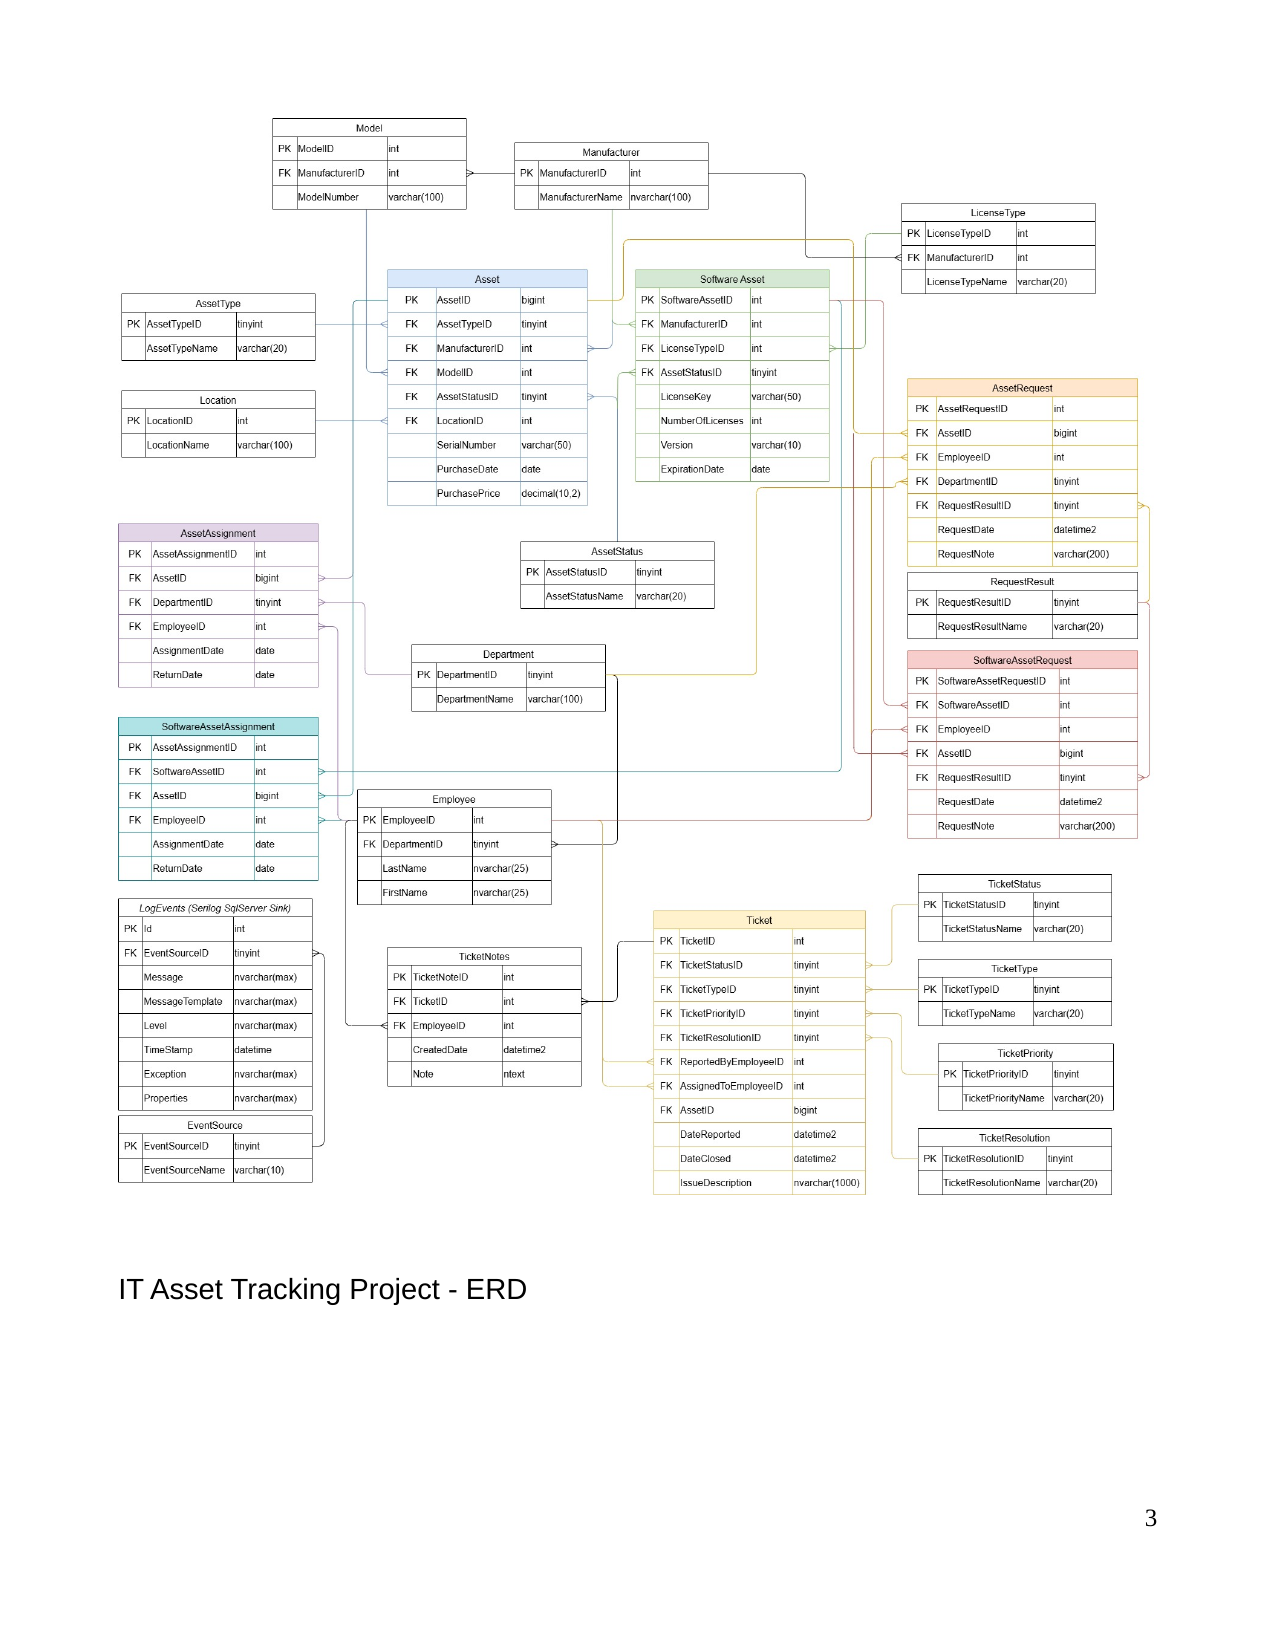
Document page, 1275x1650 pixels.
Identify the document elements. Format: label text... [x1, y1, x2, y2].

picture [118, 118, 1157, 1195]
subtitle IT Asset Tracking Project - ERD [118, 1272, 1157, 1305]
